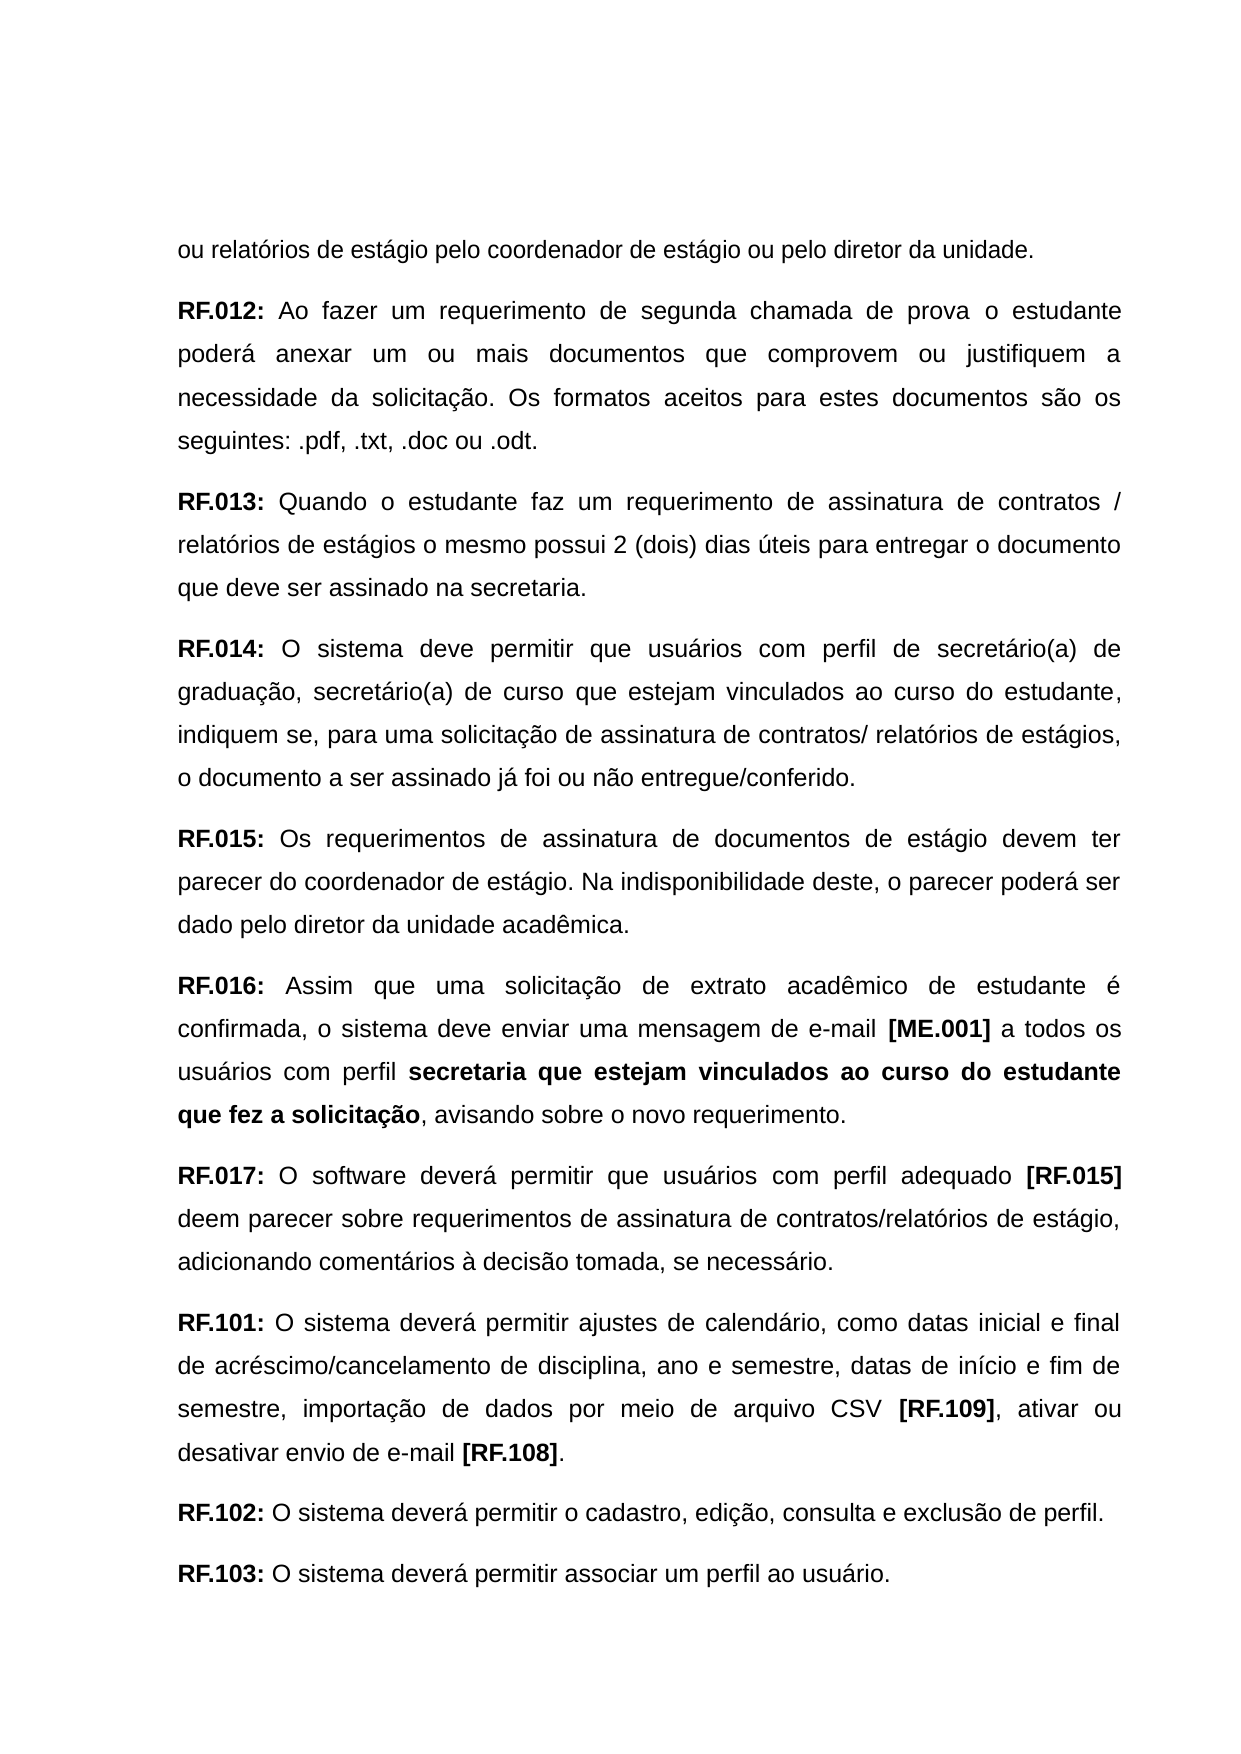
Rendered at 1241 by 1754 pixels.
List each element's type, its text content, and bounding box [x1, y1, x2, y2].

text RF.101: O sistema deverá permitir ajustes de calendário, como datas inicial e final de acréscimo/cancelamento de disciplina, ano e semestre, datas de início e fim de semestre, importação de dados por meio de arquivo CSV [RF.109], ativar ou desativar envio de e-mail [RF.108]. [177, 1308, 1122, 1466]
text RF.013: Quando o estudante faz um requerimento de assinatura de contratos / relatórios de estágios o mesmo possui 2 (dois) dias úteis para entregar o documento que deve ser assinado na secretaria. [177, 486, 1122, 601]
text RF.015: Os requerimentos de assinatura de documentos de estágio devem ter parecer do coordenador de estágio. Na indisponibilidade deste, o parecer poderá ser dado pelo diretor da unidade acadêmica. [177, 824, 1122, 939]
text RF.014: O sistema deve permitir que usuários com perfil de secretário(a) de graduação, secretário(a) de curso que estejam vinculados ao curso do estudante, indiquem se, para uma solicitação de assinatura de contratos/ relatórios de estágios, o documento a ser assinado já foi ou não entregue/conferido. [177, 633, 1122, 792]
text RF.103: O sistema deverá permitir associar um perfil ao usuário. [177, 1559, 1122, 1588]
text ou relatórios de estágio pelo coordenador de estágio ou pelo diretor da unidade. [177, 235, 1122, 264]
text RF.102: O sistema deverá permitir o cadastro, edição, consulta e exclusão de perfil. [177, 1498, 1122, 1527]
text RF.016: Assim que uma solicitação de extrato acadêmico de estudante é confirmada, o sistema deve enviar uma mensagem de e-mail [ME.001] a todos os usuários com perfil secretaria que estejam vinculados ao curso do estudante que fez a solicitação, avisando sobre o novo requerimento. [177, 971, 1122, 1129]
text RF.012: Ao fazer um requerimento de segunda chamada de prova o estudante poderá anexar um ou mais documentos que comprovem ou justifiquem a necessidade da solicitação. Os formatos aceitos para estes documentos são os seguintes: .pdf, .txt, .doc ou .odt. [177, 296, 1122, 454]
text RF.017: O software deverá permitir que usuários com perfil adequado [RF.015] deem parecer sobre requerimentos de assinatura de contratos/relatórios de estágio, adicionando comentários à decisão tomada, se necessário. [177, 1161, 1122, 1276]
